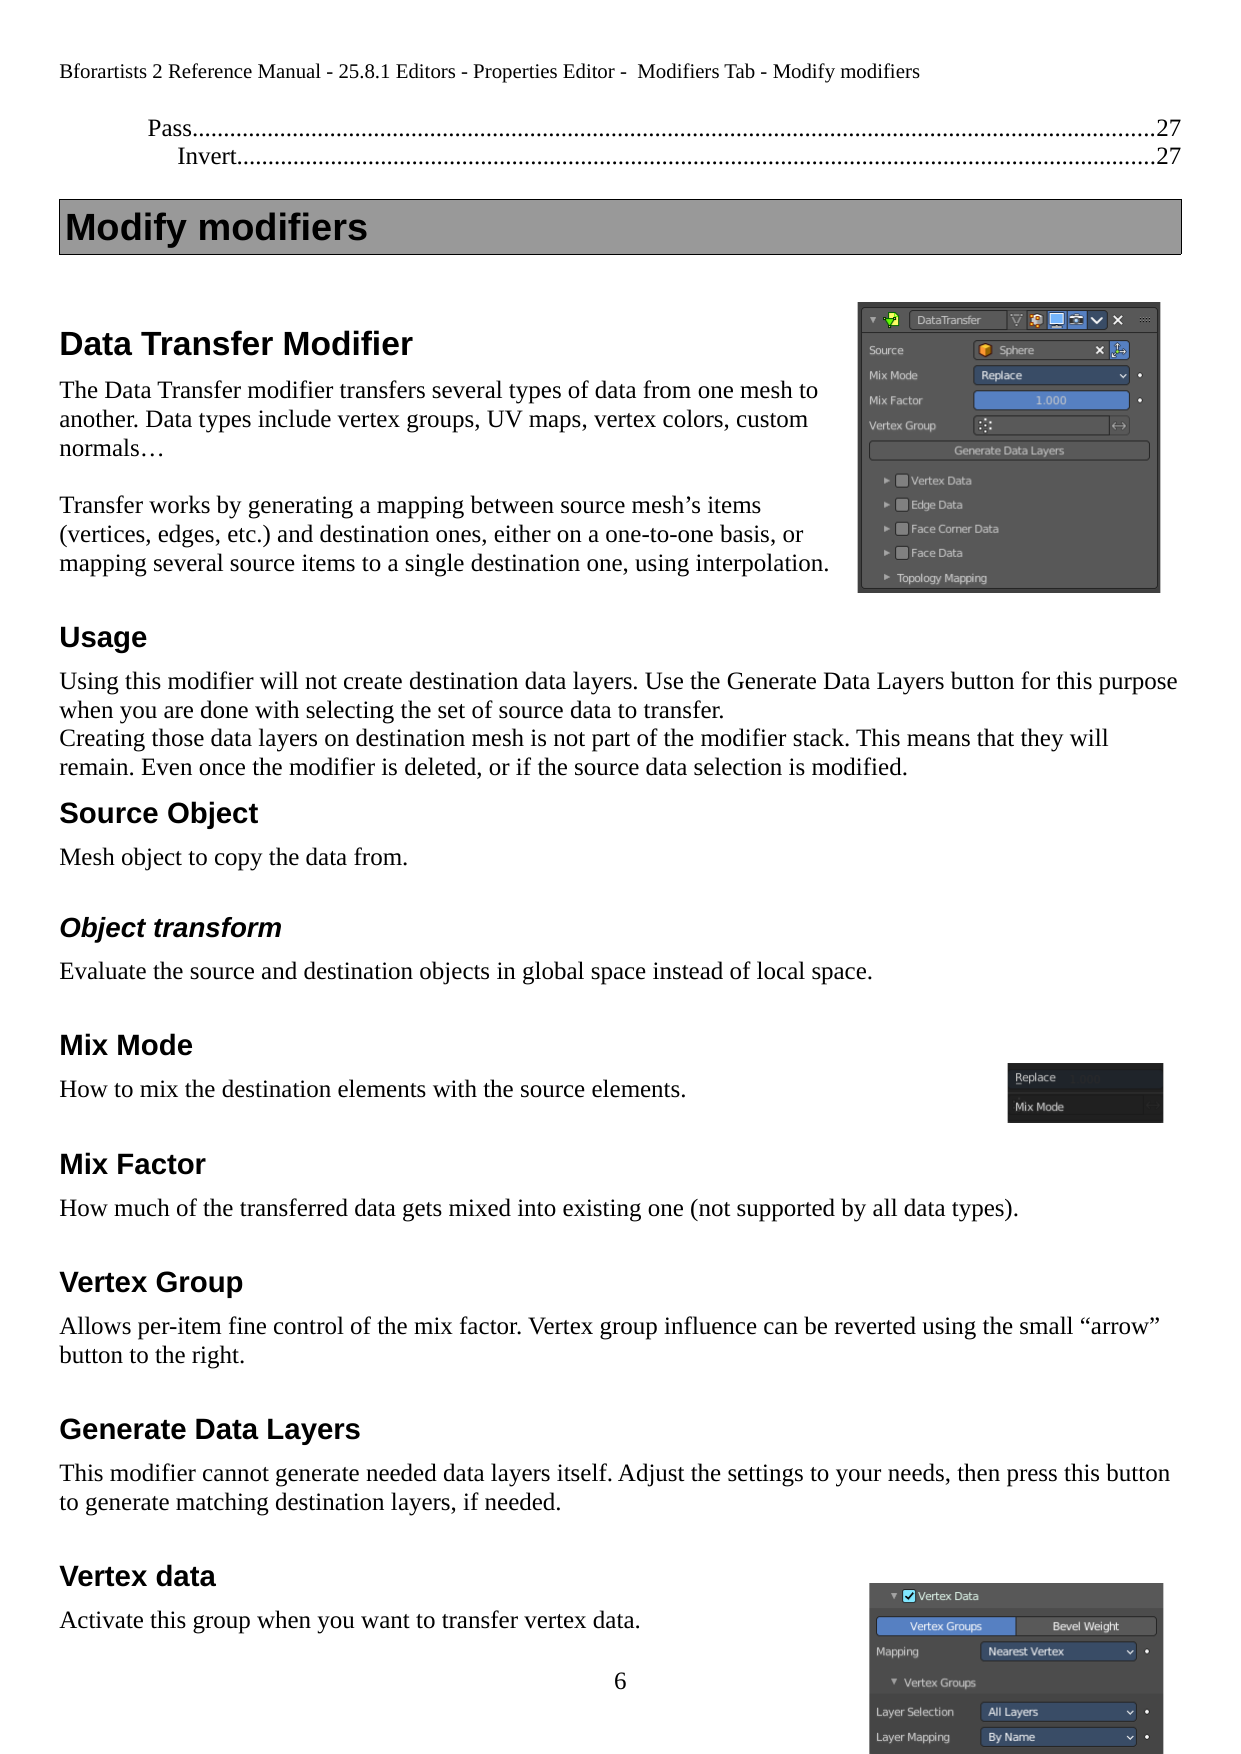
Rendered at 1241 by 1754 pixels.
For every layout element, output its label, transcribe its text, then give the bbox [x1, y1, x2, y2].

text Invert 27 [177, 141, 1181, 170]
subtitle Mix Factor [59, 1147, 1181, 1180]
subtitle Vertex Group [59, 1265, 1181, 1299]
subtitle Data Transfer Modifier [59, 324, 857, 363]
text Creating those data layers on destination mesh is not part of the modifier stack. This means that they will remain. Even once the modifier is deleted, or if the source data selection is modified. [59, 723, 1181, 781]
text Using this modifier will not create destination data layers. Use the Generate Data Layers button for this purpose when you are done with selecting the set of source data to transfer. [59, 666, 1181, 723]
text How to mix the destination elements with the source elements. [59, 1074, 1007, 1103]
text Activate this group when you want to transfer vertex data. [59, 1605, 869, 1634]
subtitle Vertex data [59, 1559, 1181, 1593]
table_header Modify modifiers [60, 200, 1181, 254]
picture [1007, 1063, 1164, 1123]
picture [869, 1583, 1164, 1754]
text Allows per-item fine control of the mix factor. Vertex group influence can be reverted using the small “arrow” button to the right. [59, 1311, 1181, 1369]
subtitle Mix Mode [59, 1028, 1181, 1062]
text Transfer works by generating a mapping between source mesh’s items (vertices, edges, etc.) and destination ones, either on a one-to-one basis, or mapping several source items to a single destination one, using interpolation. [59, 490, 857, 576]
subtitle [1161, 324, 1181, 363]
text The Data Transfer modifier transfers several types of data from one mesh to another. Data types include vertex groups, UV maps, vertex colors, custom normals… [59, 375, 857, 461]
subtitle Object transform [59, 912, 1181, 944]
text Pass 27 [147, 113, 1181, 141]
subtitle Usage [59, 620, 1181, 653]
subtitle Source Object [59, 796, 1181, 829]
text How much of the transferred data gets mixed into existing one (not supported by all data types). [59, 1193, 1181, 1222]
text Mesh object to copy the data from. [59, 842, 1181, 871]
text Evaluate the source and destination objects in global space instead of local space. [59, 956, 1181, 985]
picture [857, 302, 1161, 593]
text This modifier cannot generate needed data layers itself. Adjust the settings to your needs, then press this button to generate matching destination layers, if needed. [59, 1458, 1181, 1516]
subtitle Generate Data Layers [59, 1412, 1181, 1446]
